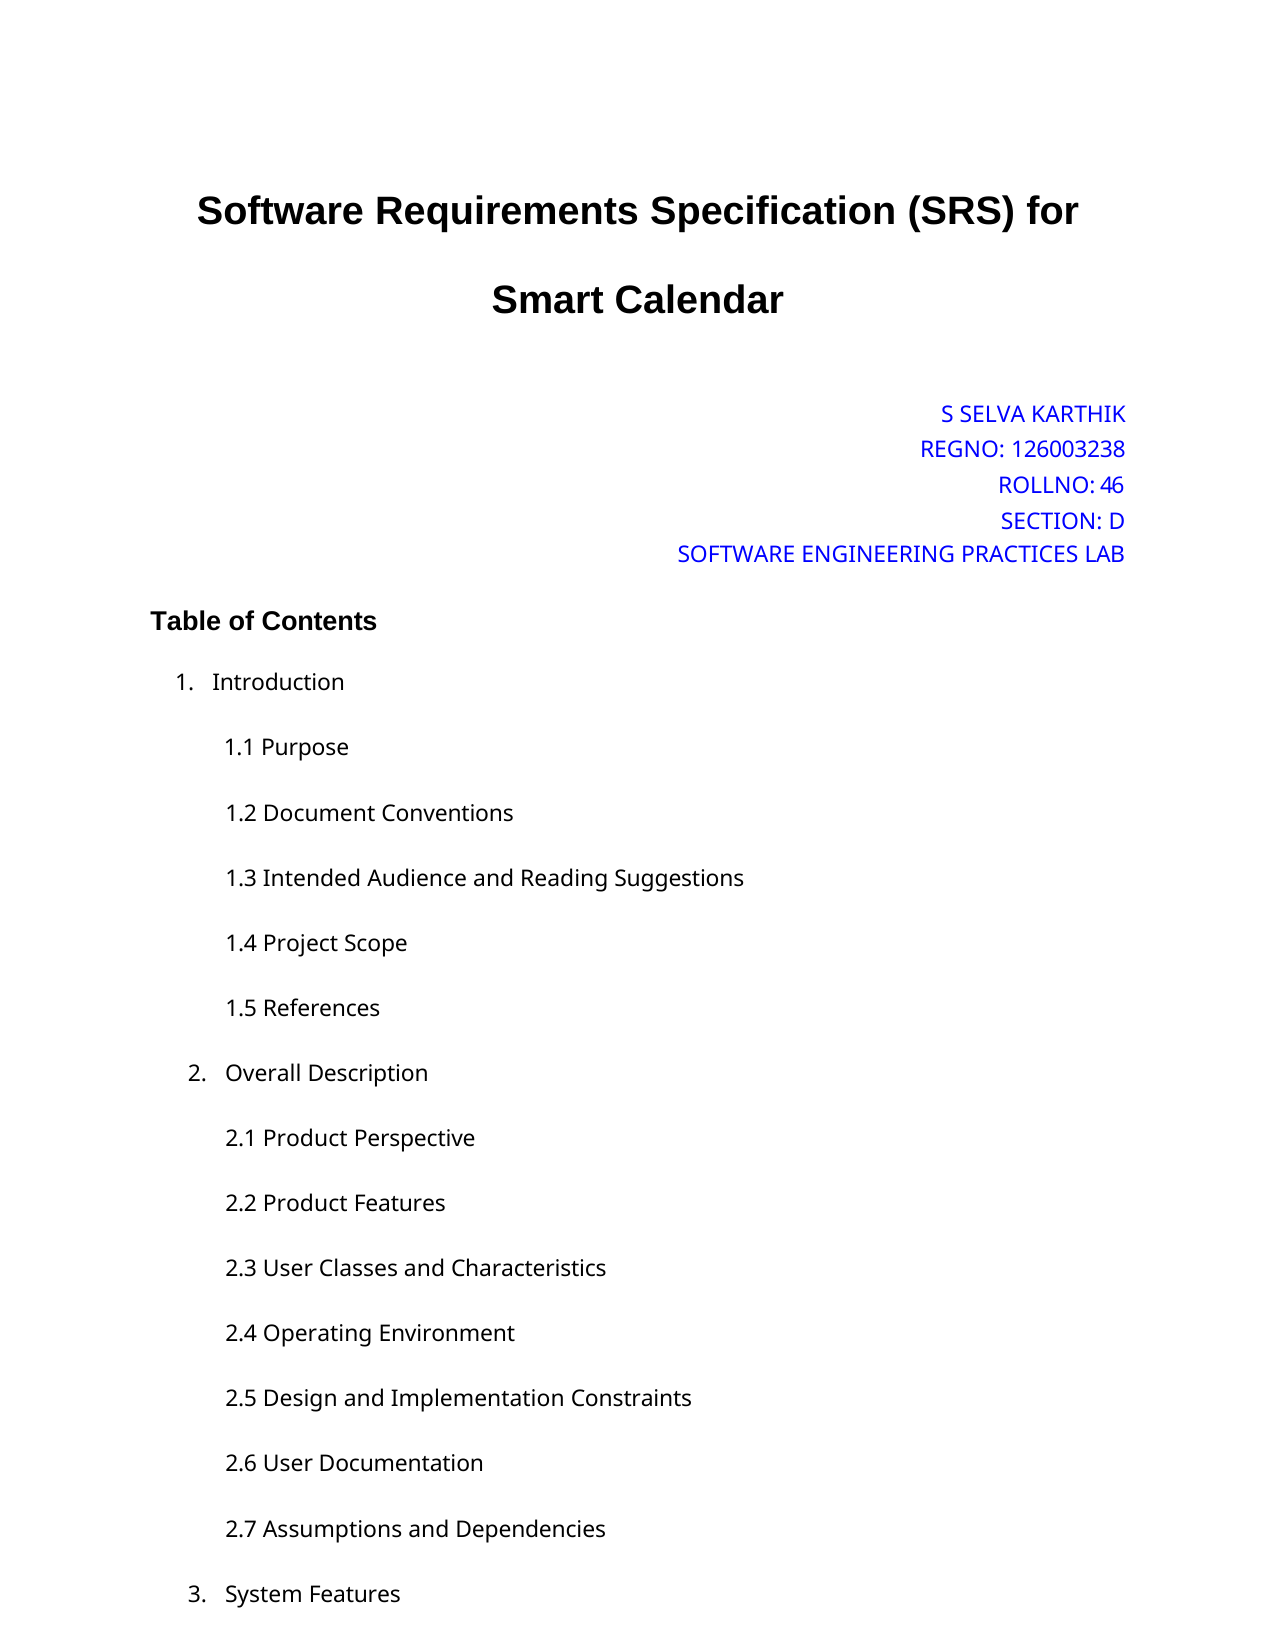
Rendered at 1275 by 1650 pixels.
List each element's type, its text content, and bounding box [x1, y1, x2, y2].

subtitle Table of Contents [150, 605, 1162, 636]
list Design and Implementation Constraints [225, 1382, 1162, 1414]
list Assumptions and Dependencies [225, 1513, 1162, 1544]
text S SELVA KARTHIK REGNO: 126003238 [916, 397, 1126, 465]
list Introduction [112, 666, 345, 698]
list Product Features [225, 1187, 1162, 1218]
list User Classes and Characteristics [225, 1252, 1162, 1283]
list Intended Audience and Reading Suggestions [225, 862, 1162, 893]
text SOFTWARE ENGINEERING PRACTICES LAB [112, 541, 1125, 567]
text ROLLNO: 46 SECTION: D [993, 469, 1126, 537]
list System Features [188, 1578, 1162, 1609]
list Document Conventions [225, 797, 1162, 828]
title Software Requirements Specification (SRS) for Smart Calendar [197, 188, 1162, 322]
list References [225, 992, 1162, 1023]
list Product Perspective [225, 1122, 1162, 1153]
list User Documentation [225, 1447, 1162, 1479]
list Project Scope [225, 927, 1162, 958]
list Operating Environment [225, 1317, 1162, 1348]
list Purpose [112, 731, 349, 763]
list Overall Description [188, 1057, 1162, 1088]
